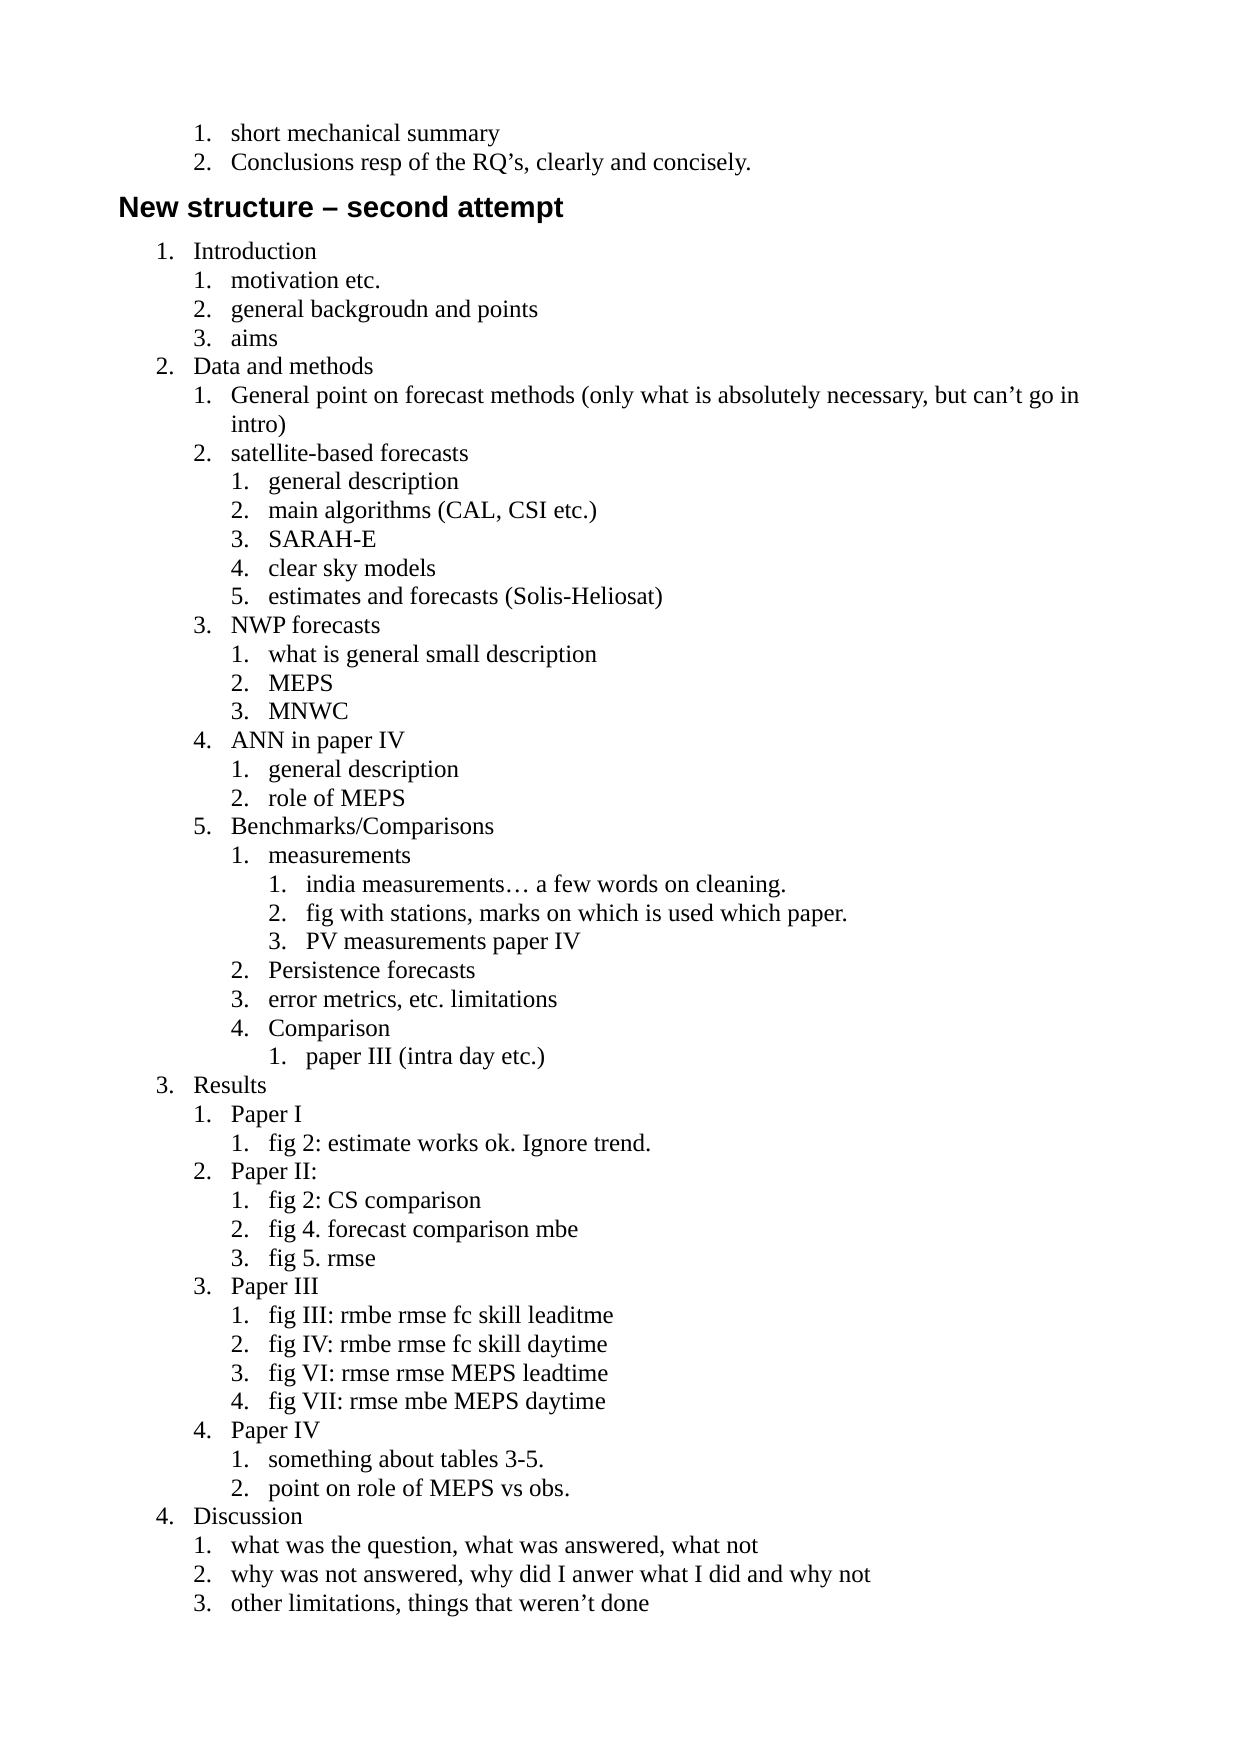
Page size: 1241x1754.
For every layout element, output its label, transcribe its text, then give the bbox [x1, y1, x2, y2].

list point on role of MEPS vs obs. [231, 1473, 1122, 1501]
list Benchmarks/Comparisons [193, 811, 1122, 840]
list Conclusions resp of the RQ’s, clearly and concisely. [193, 147, 1122, 176]
list why was not answered, why did I anwer what I did and why not [193, 1559, 1122, 1588]
subtitle New structure – second attempt [118, 190, 1122, 224]
list Paper IV [193, 1415, 1122, 1444]
list SARAH-E [231, 524, 1122, 553]
list general backgroudn and points [193, 294, 1122, 323]
list Persistence forecasts [231, 955, 1122, 984]
list estimates and forecasts (Solis-Heliosat) [231, 581, 1122, 610]
list Results [156, 1070, 1122, 1099]
list general description [231, 466, 1122, 495]
list what was the question, what was answered, what not [193, 1530, 1122, 1559]
list Paper III [193, 1271, 1122, 1300]
list MEPS [231, 668, 1122, 696]
list Data and methods [156, 351, 1122, 380]
list fig III: rmbe rmse fc skill leaditme [231, 1300, 1122, 1329]
list error metrics, etc. limitations [231, 984, 1122, 1013]
list satellite-based forecasts [193, 438, 1122, 466]
list main algorithms (CAL, CSI etc.) [231, 495, 1122, 524]
list role of MEPS [231, 783, 1122, 811]
list india measurements… a few words on cleaning. [268, 869, 1122, 898]
list Paper I [193, 1099, 1122, 1128]
list fig 5. rmse [231, 1243, 1122, 1271]
list fig with stations, marks on which is used which paper. [268, 898, 1122, 926]
list PV measurements paper IV [268, 926, 1122, 955]
list other limitations, things that weren’t done [193, 1588, 1122, 1616]
list fig VII: rmse mbe MEPS daytime [231, 1386, 1122, 1415]
list MNWC [231, 696, 1122, 725]
list fig 2: CS comparison [231, 1185, 1122, 1214]
list aims [193, 323, 1122, 351]
list general description [231, 754, 1122, 783]
list ANN in paper IV [193, 725, 1122, 754]
list fig 2: estimate works ok. Ignore trend. [231, 1128, 1122, 1156]
list General point on forecast methods (only what is absolutely necessary, but can’t go in intro) [193, 380, 1122, 438]
list short mechanical summary [193, 118, 1122, 147]
list measurements [231, 840, 1122, 869]
list fig IV: rmbe rmse fc skill daytime [231, 1329, 1122, 1358]
list clear sky models [231, 553, 1122, 581]
list Introduction [156, 236, 1122, 265]
list fig 4. forecast comparison mbe [231, 1214, 1122, 1243]
list paper III (intra day etc.) [268, 1041, 1122, 1070]
list NWP forecasts [193, 610, 1122, 639]
list something about tables 3-5. [231, 1444, 1122, 1473]
list what is general small description [231, 639, 1122, 668]
list Paper II: [193, 1156, 1122, 1185]
list fig VI: rmse rmse MEPS leadtime [231, 1358, 1122, 1386]
list Discussion [156, 1501, 1122, 1530]
list Comparison [231, 1013, 1122, 1041]
list motivation etc. [193, 265, 1122, 294]
